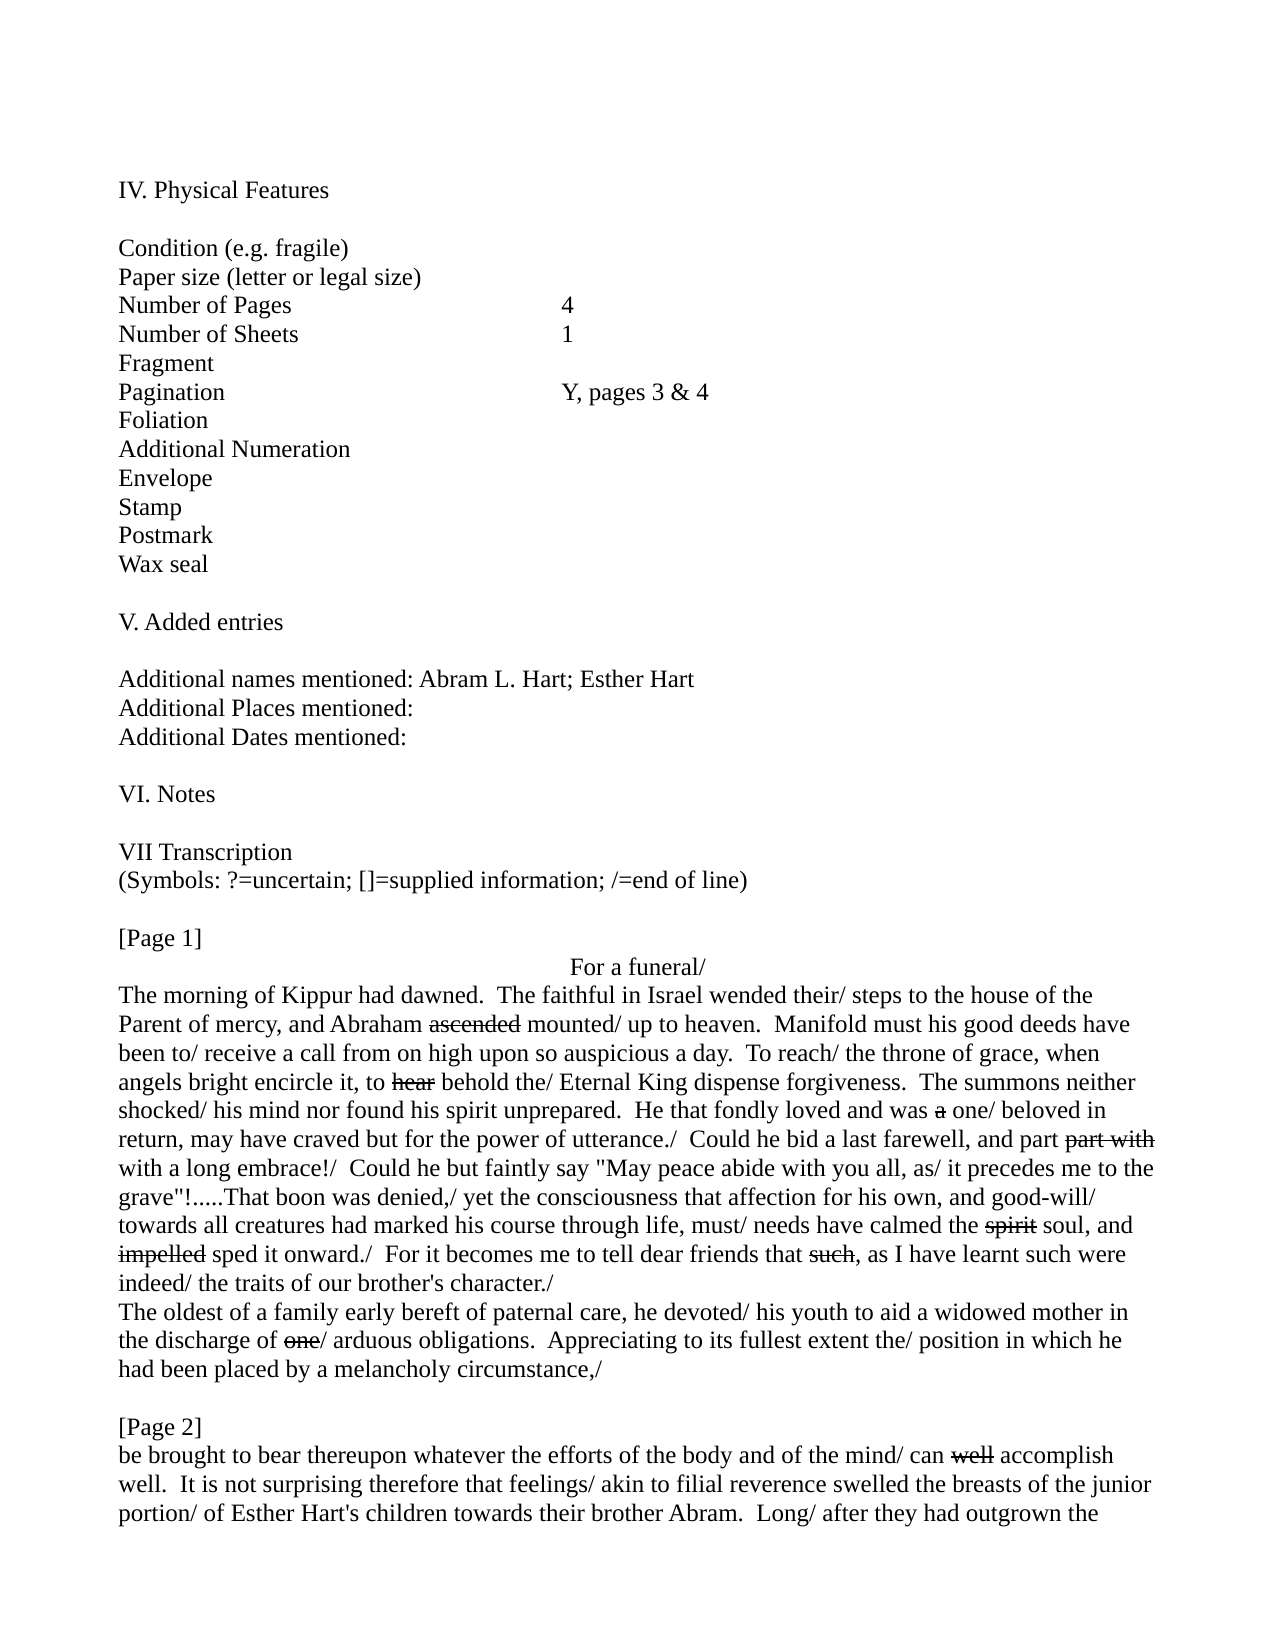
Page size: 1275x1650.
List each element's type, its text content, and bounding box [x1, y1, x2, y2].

text Wax seal [118, 549, 1157, 578]
text Envelope [118, 463, 1157, 492]
text Condition (e.g. fragile) [118, 233, 1157, 262]
text be brought to bear thereupon whatever the efforts of the body and of the mind/ can well accomplish well. It is not surprising therefore that feelings/ akin to filial reverence swelled the breasts of the junior portion/ of Esther Hart's children towards their brother Abram. Long/ after they had outgrown the [118, 1441, 1157, 1527]
text For a funeral/ [118, 952, 1157, 981]
text Paper size (letter or legal size) [118, 262, 1157, 291]
text [Page 1] [118, 923, 1157, 952]
text V. Added entries [118, 607, 1157, 636]
text (Symbols: ?=uncertain; []=supplied information; /=end of line) [118, 866, 1157, 894]
text Additional names mentioned: Abram L. Hart; Esther Hart [118, 664, 1157, 693]
text Pagination Y, pages 3 & 4 [118, 377, 1157, 406]
text Number of Pages 4 [118, 291, 1157, 319]
text Foliation [118, 406, 1157, 434]
text Postma rk [118, 521, 1157, 549]
text Additional Numeration [118, 434, 1157, 463]
text VII Transcription [118, 837, 1157, 866]
text The oldest of a family early bereft of paternal care, he devoted/ his youth to aid a widowed mother in the discharge of one/ arduous obligations. Appreciating to its fullest extent the/ position in which he had been placed by a melancholy circumstance,/ [118, 1297, 1157, 1383]
text Additional Dates mentioned: [118, 722, 1157, 751]
text IV. Physical Features [118, 176, 1157, 204]
text The morning of Kippur had dawned. The faithful in Israel wended their/ steps to the house of the Parent of mercy, and Abraham ascended mounted/ up to heaven. Manifold must his good deeds have been to/ receive a call from on high upon so auspicious a day. To reach/ the throne of grace, when angels bright encircle it, to hear behold the/ Eternal King dispense forgiveness. The summons neither shocked/ his mind nor found his spirit unprepared. He that fondly loved and was a one/ beloved in return, may have craved but for the power of utterance./ Could he bid a last farewell, and part part with with a long embrace!/ Could he but faintly say "May peace abide with you all, as/ it precedes me to the grave"!.....That boon was denied,/ yet the consciousness that affection for his own, and good-will/ towards all creatures had marked his course through life, must/ needs have calmed the spirit soul, and impelled sped it onward./ For it becomes me to tell dear friends that such, as I have learnt such were indeed/ the traits of our brother's character./ [118, 981, 1157, 1297]
text Stamp [118, 492, 1157, 521]
text Fragment [118, 348, 1157, 377]
text Additional Places mentioned: [118, 693, 1157, 722]
text Number of Sheets 1 [118, 319, 1157, 348]
text VI. Notes [118, 779, 1157, 808]
text [Page 2] [118, 1412, 1157, 1441]
